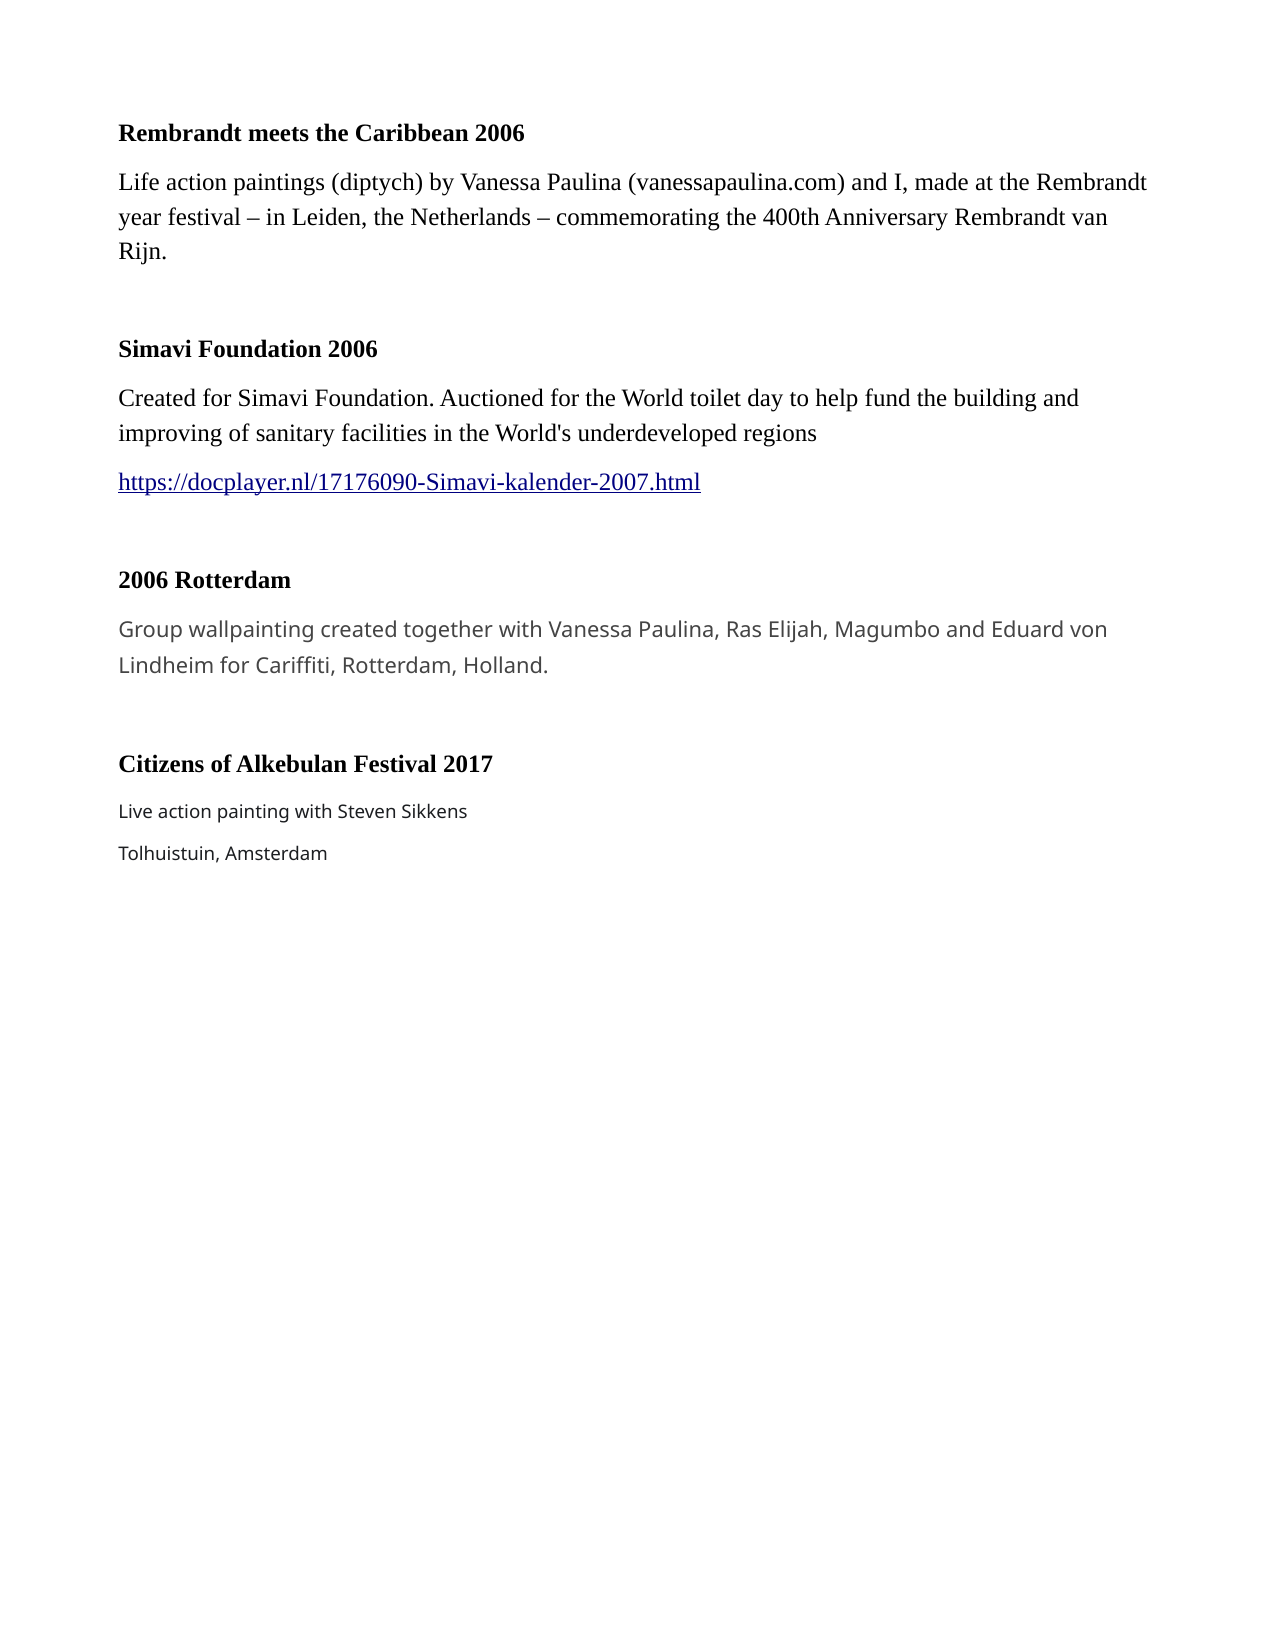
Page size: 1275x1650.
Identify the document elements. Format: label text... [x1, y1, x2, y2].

text Life action paintings (diptych) by Vanessa Paulina (vanessapaulina.com) and I, made at the Rembrandt year festival – in Leiden, the Netherlands – commemorating the 400th Anniversary Rembrandt van Rijn. [118, 167, 1157, 265]
subtitle Live action painting with Steven Sikkens [118, 798, 1157, 824]
text https://docplayer.nl/17176090-Simavi-kalender-2007.html [118, 467, 1157, 496]
text Simavi Foundation 2006 [118, 334, 1157, 363]
text Created for Simavi Foundation. Auctioned for the World toilet day to help fund the building and improving of sanitary facilities in the World's underdeveloped regions [118, 383, 1157, 447]
text Tolhuistuin, Amsterdam [118, 840, 1157, 865]
text Rembrandt meets the Caribbean 2006 [118, 118, 1157, 147]
text 2006 Rotterdam [118, 565, 1157, 594]
text Citizens of Alkebulan Festival 2017 [118, 749, 1157, 778]
text Group wallpainting created together with Vanessa Paulina, Ras Elijah, Magumbo and Eduard von Lindheim for Cariffiti, Rotterdam, Holland. [118, 614, 1157, 679]
